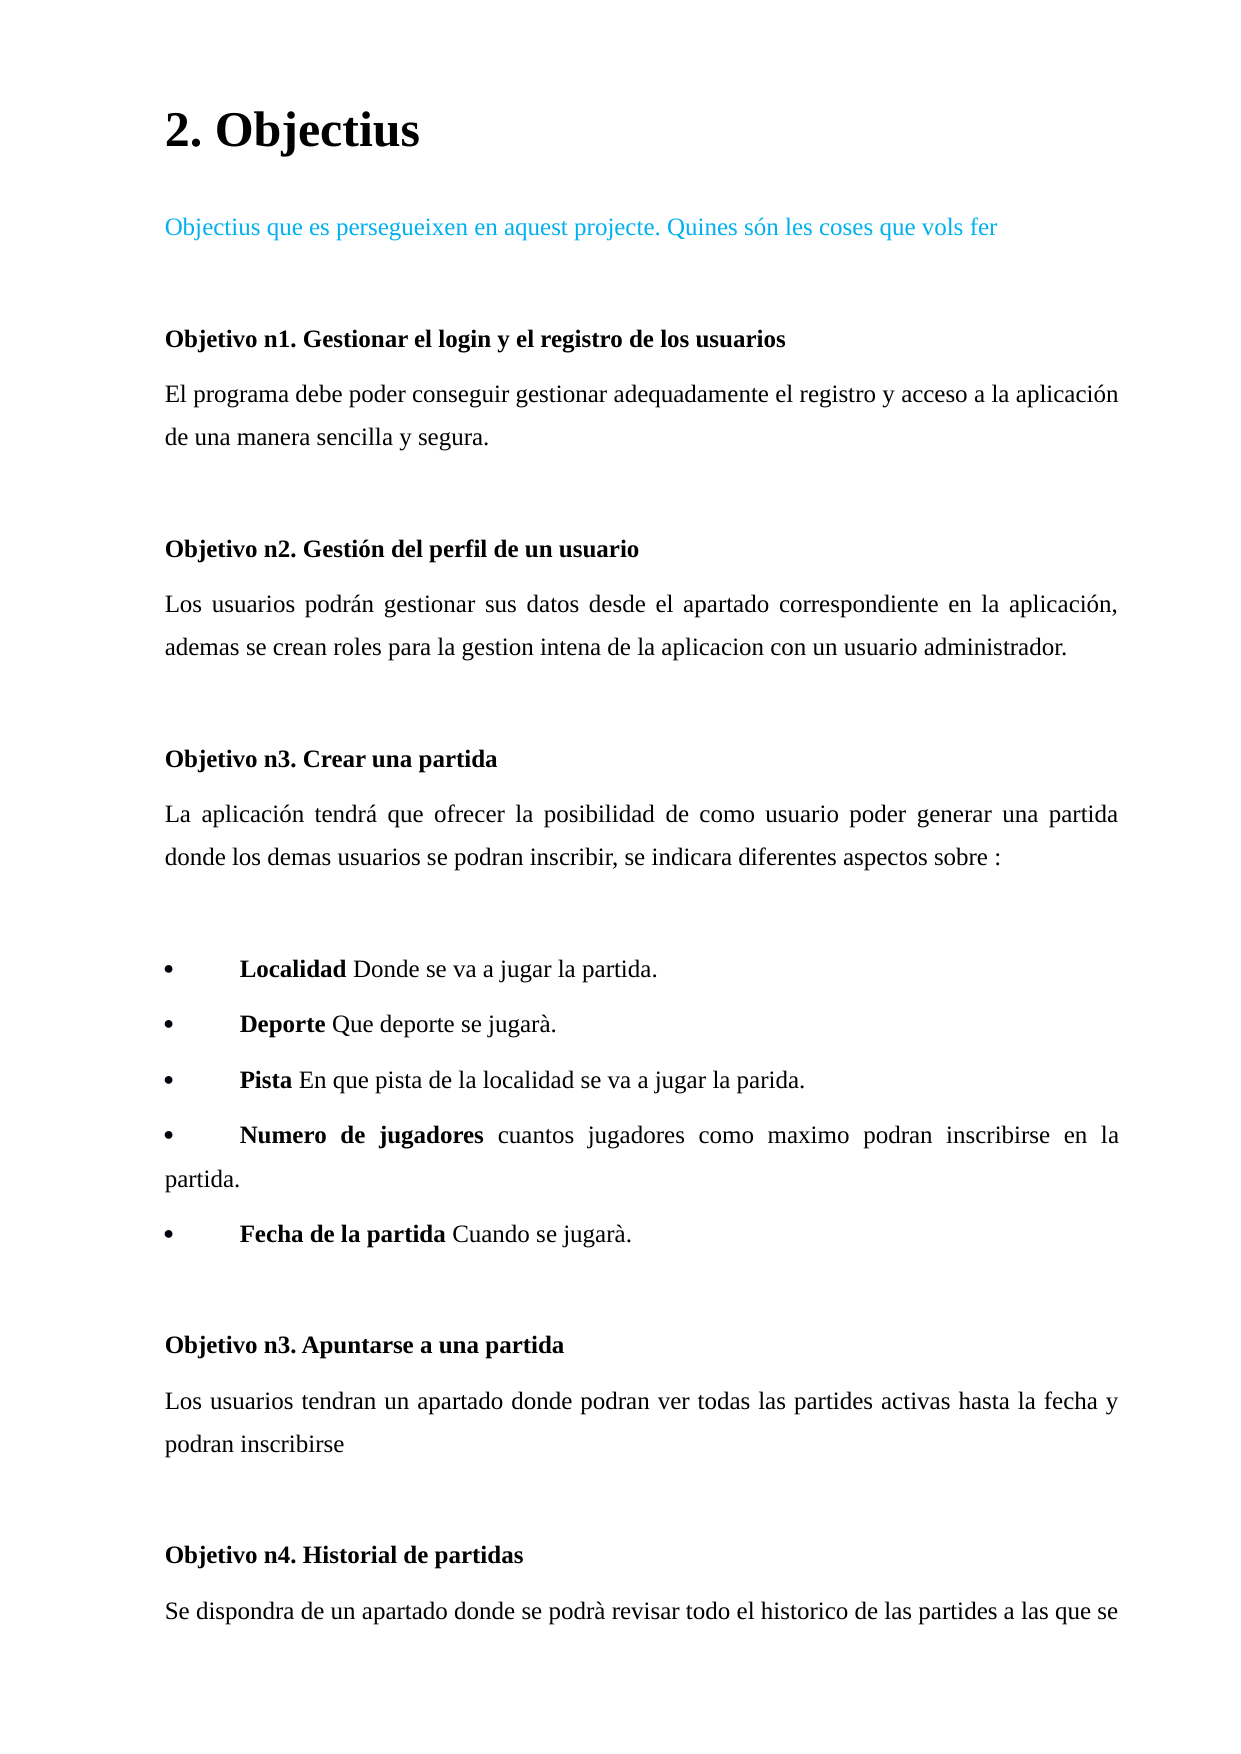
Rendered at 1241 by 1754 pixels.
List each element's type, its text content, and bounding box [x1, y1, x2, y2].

list Numero de jugadores cuantos jugadores como maximo podran inscribirse en la partida. [164, 1121, 1119, 1192]
list Pista En que pista de la localidad se va a jugar la parida. [164, 1065, 1119, 1094]
text El programa debe poder conseguir gestionar adequadamente el registro y acceso a la aplicación de una manera sencilla y segura. [164, 379, 1119, 451]
text Los usuarios tendran un apartado donde podran ver todas las partides activas hasta la fecha y podran inscribirse [164, 1386, 1119, 1458]
subtitle 2. Objectius [164, 99, 1132, 157]
text Objetivo n1. Gestionar el login y el registro de los usuarios [164, 324, 1119, 352]
text Los usuarios podrán gestionar sus datos desde el apartado correspondiente en la aplicación, ademas se crean roles para la gestion intena de la aplicacion con un usuario administrador. [164, 589, 1119, 661]
list Fecha de la partida Cuando se jugarà. [164, 1219, 1119, 1248]
text Se dispondra de un apartado donde se podrà revisar todo el historico de las partides a las que se [164, 1596, 1119, 1625]
text La aplicación tendrá que ofrecer la posibilidad de como usuario poder generar una partida donde los demas usuarios se podran inscribir, se indicara diferentes aspectos sobre : [164, 799, 1119, 871]
list Deporte Que deporte se jugarà. [164, 1009, 1119, 1038]
text Objetivo n4. Historial de partidas [164, 1541, 1119, 1569]
text Objetivo n3. Apuntarse a una partida [164, 1331, 1119, 1359]
list Localidad Donde se va a jugar la partida. [164, 954, 1119, 982]
text Objetivo n2. Gestión del perfil de un usuario [164, 534, 1119, 562]
text Objectius que es persegueixen en aquest projecte. Quines són les coses que vols fer [164, 212, 1119, 241]
text Objetivo n3. Crear una partida [164, 744, 1119, 772]
